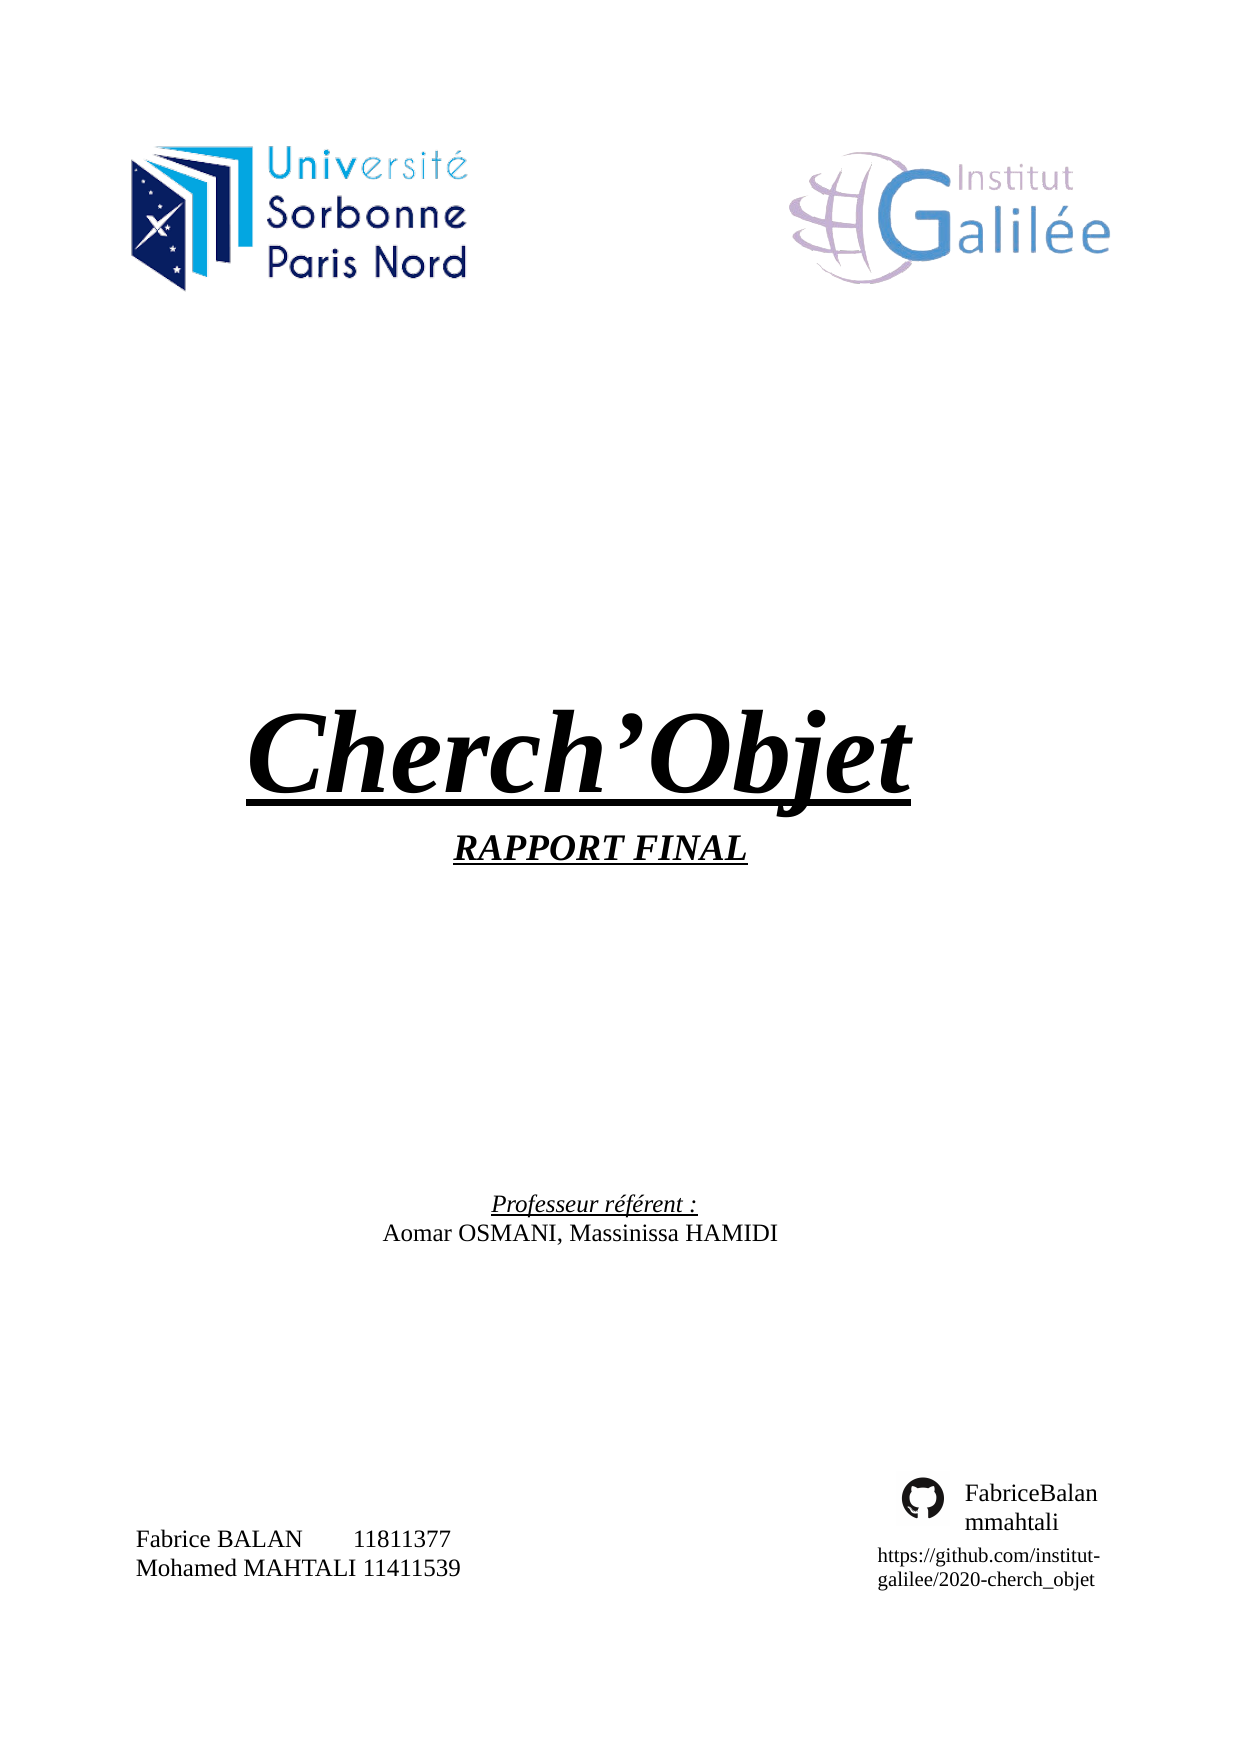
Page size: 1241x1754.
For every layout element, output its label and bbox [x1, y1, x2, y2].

picture [781, 138, 1113, 295]
picture [895, 1471, 950, 1526]
picture [118, 133, 481, 305]
